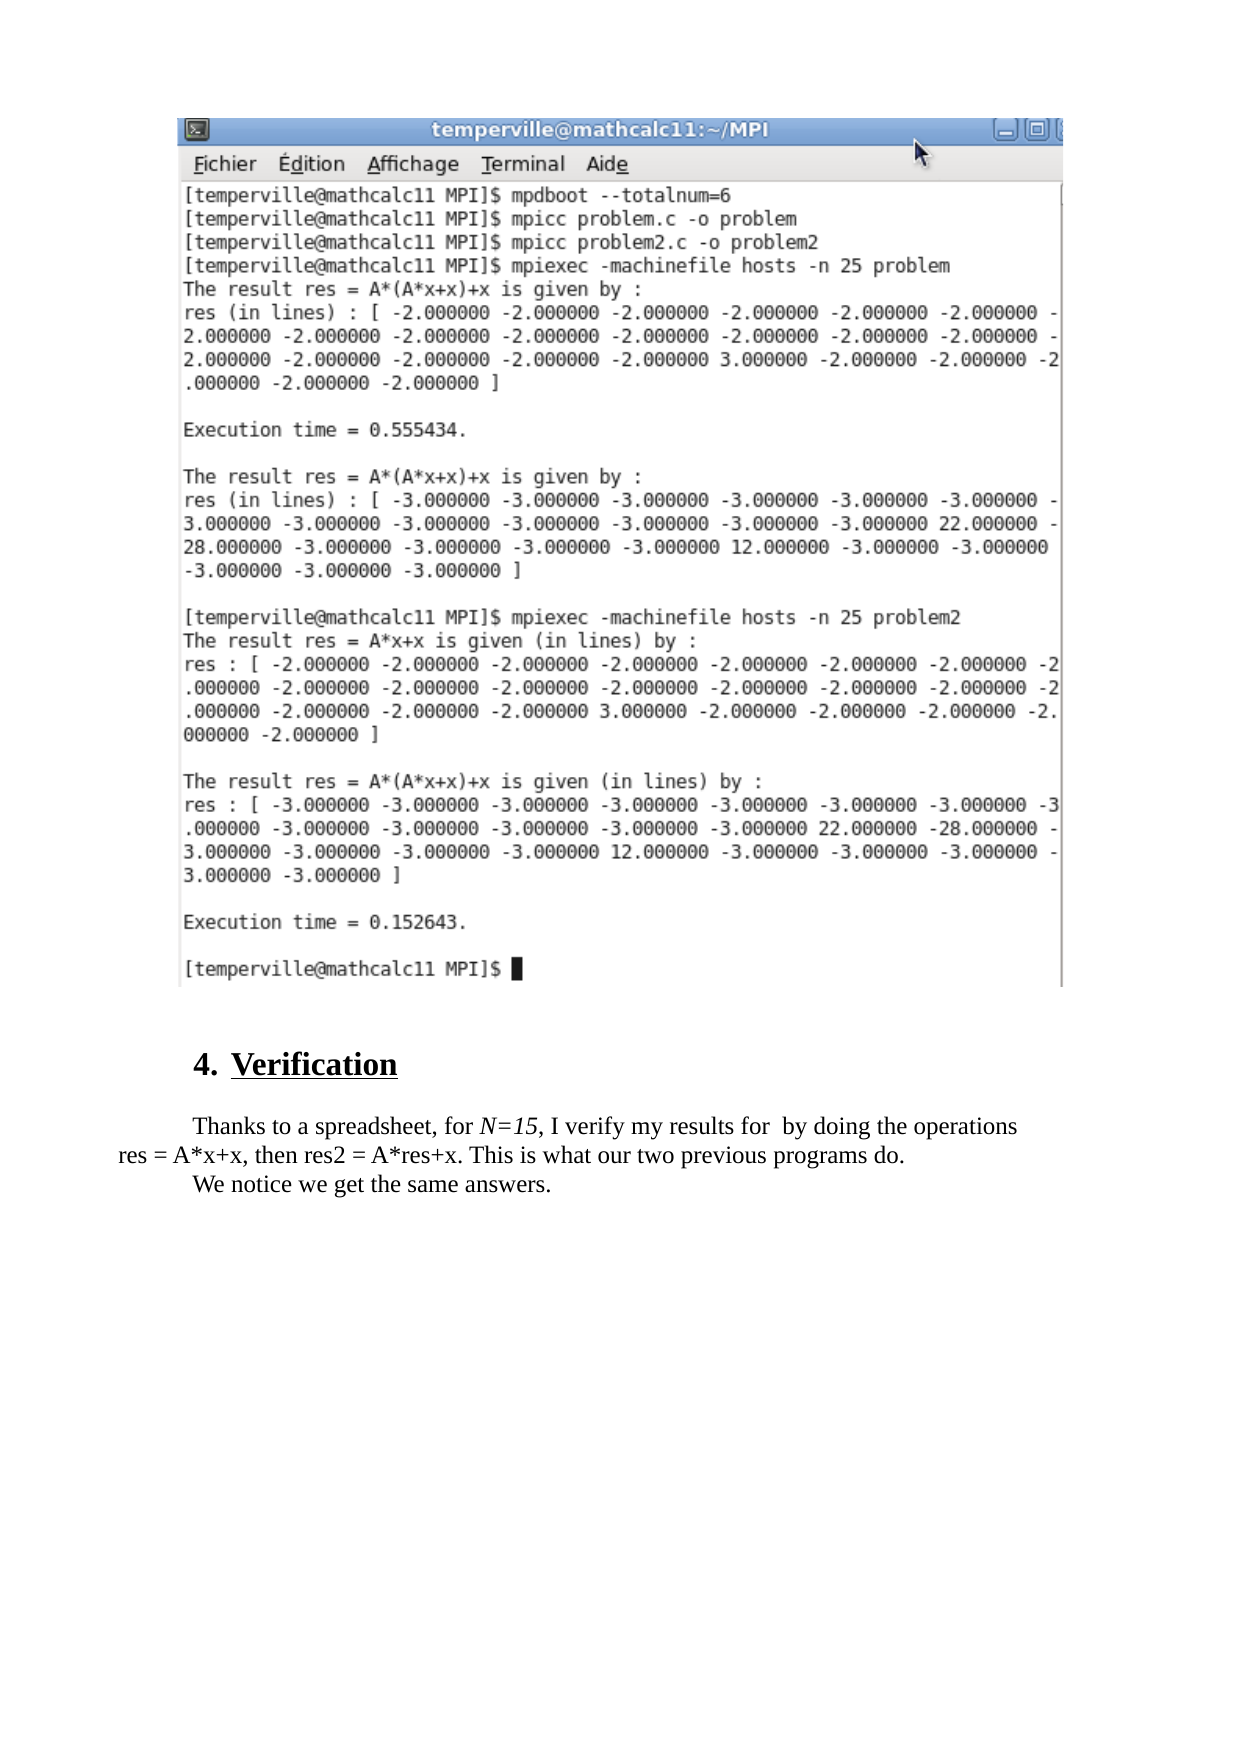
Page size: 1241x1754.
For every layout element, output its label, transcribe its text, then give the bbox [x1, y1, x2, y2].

text We notice we get the same answers. [118, 1169, 1122, 1198]
text res = A*x+x, then res2 = A*res+x. This is what our two previous programs do. [118, 1140, 1122, 1169]
text Thanks to a spreadsheet, for N=15, I verify my results for by doing the operations [118, 1111, 1122, 1140]
picture [177, 118, 1064, 987]
list Verification [193, 1044, 1122, 1083]
